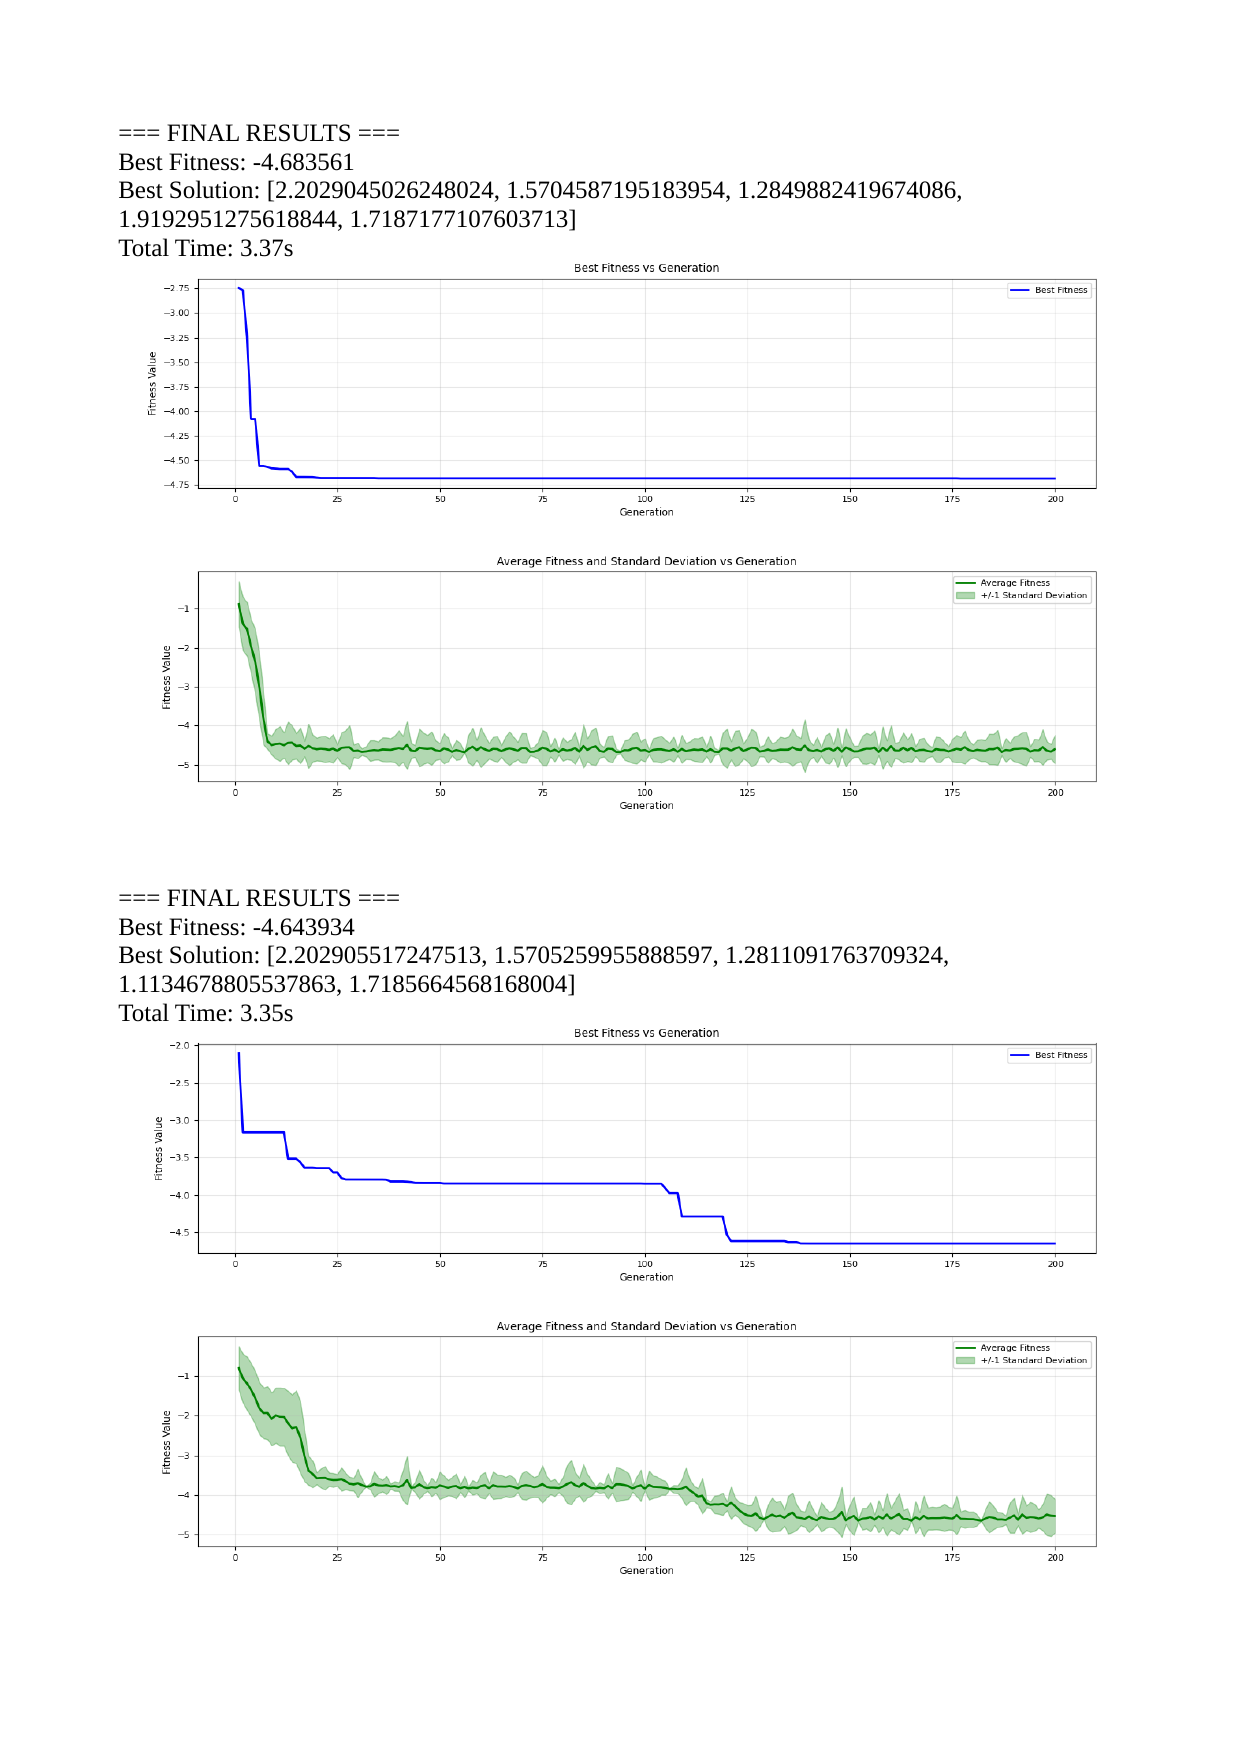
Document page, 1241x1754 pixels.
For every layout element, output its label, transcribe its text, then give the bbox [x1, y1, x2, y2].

text Total Time: 3.37s [118, 233, 1122, 261]
picture [118, 261, 1123, 826]
text Total Time: 3.35s [118, 998, 1122, 1026]
text === FINAL RESULTS === [118, 883, 1122, 912]
text Best Solution: [2.202905517247513, 1.5705259955888597, 1.2811091763709324, 1.1134678805537863, 1.7185664568168004] [118, 941, 1122, 998]
text === FINAL RESULTS === [118, 118, 1122, 147]
text Best Fitness: -4.683561 [118, 147, 1122, 176]
text Best Fitness: -4.643934 [118, 912, 1122, 941]
picture [118, 1026, 1123, 1591]
text Best Solution: [2.2029045026248024, 1.5704587195183954, 1.2849882419674086, 1.9192951275618844, 1.7187177107603713] [118, 176, 1122, 233]
